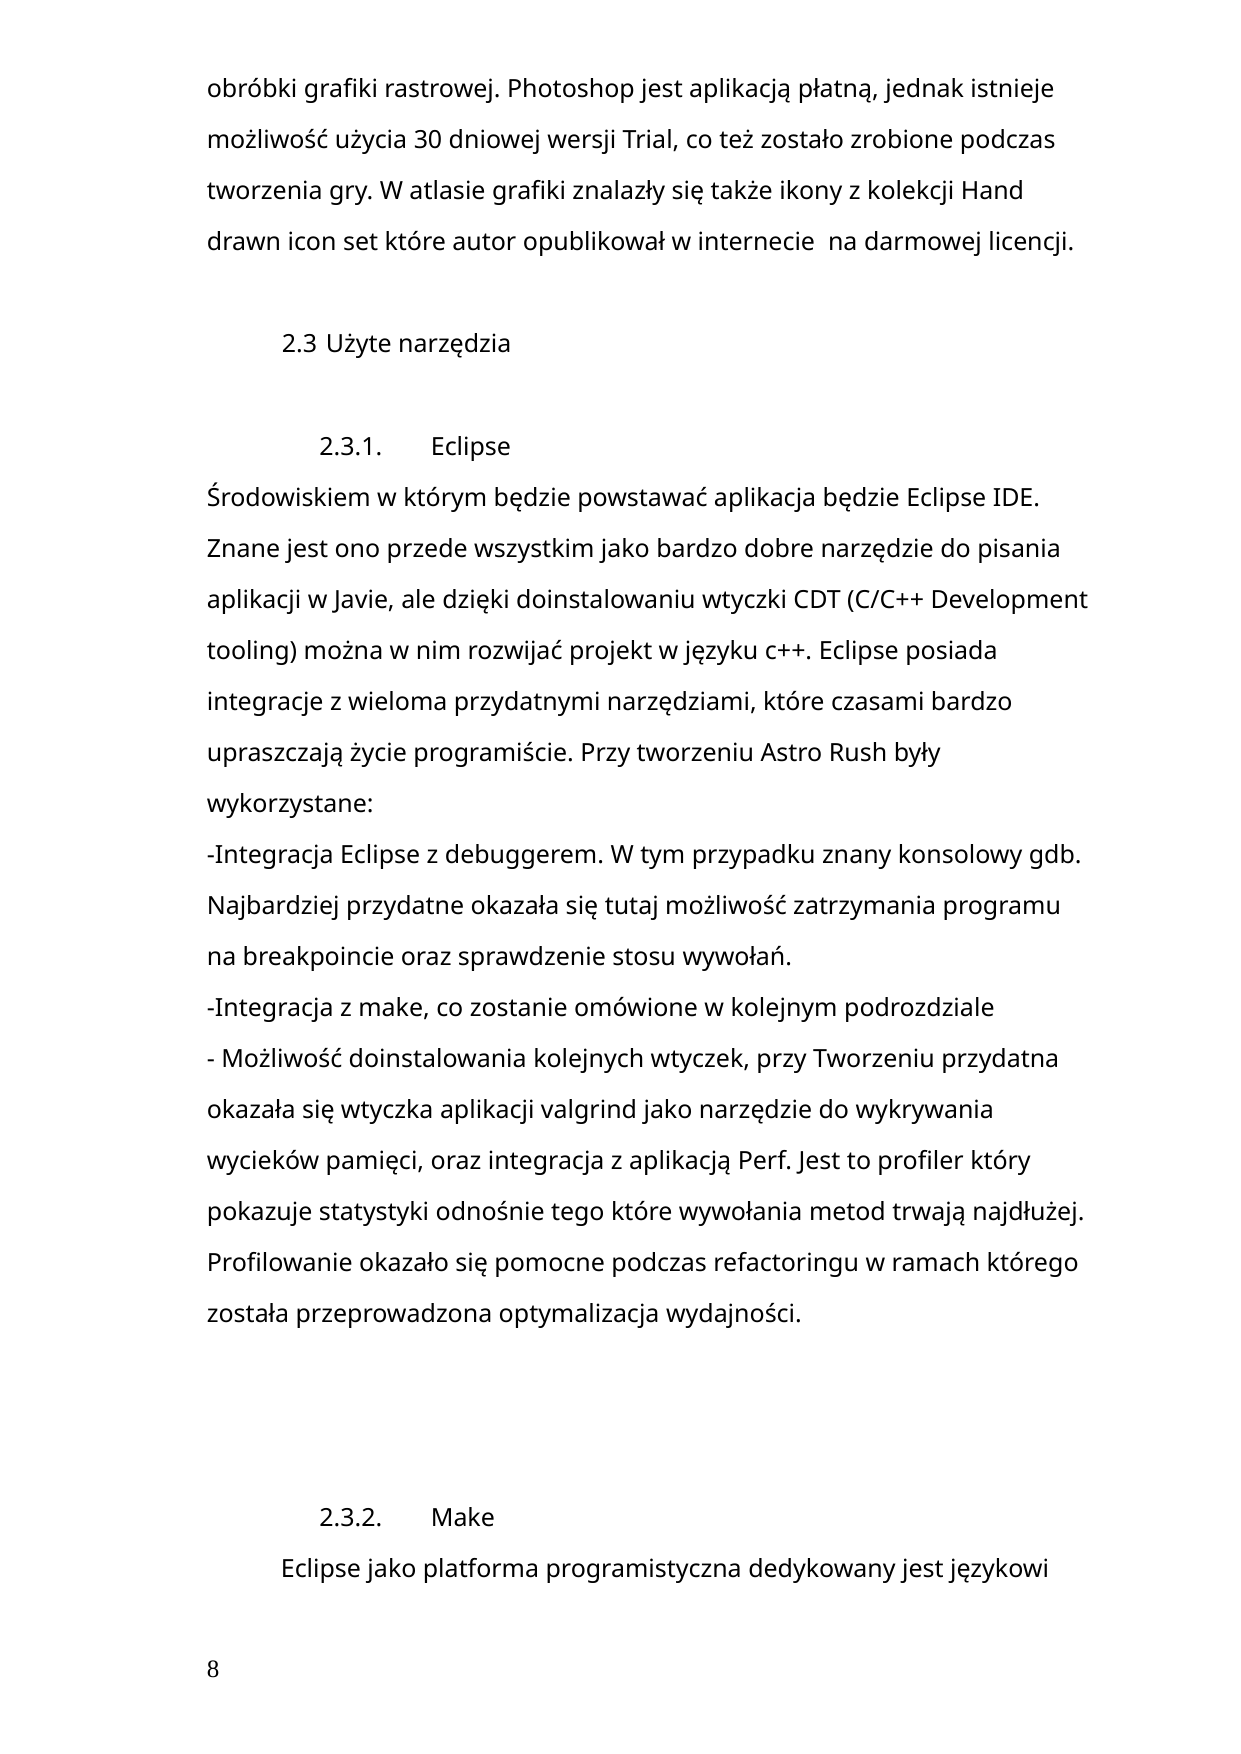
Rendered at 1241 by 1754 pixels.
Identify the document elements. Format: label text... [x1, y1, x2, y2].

text Środowiskiem w którym będzie powstawać aplikacja będzie Eclipse IDE. Znane jest ono przede wszystkim jako bardzo dobre narzędzie do pisania aplikacji w Javie, ale dzięki doinstalowaniu wtyczki CDT (C/C++ Development tooling) można w nim rozwijać projekt w języku c++. Eclipse posiada integracje z wieloma przydatnymi narzędziami, które czasami bardzo upraszczają życie programiście. Przy tworzeniu Astro Rush były wykorzystane: [207, 479, 1093, 819]
text Najbardziej przydatne okazała się tutaj możliwość zatrzymania programu na breakpoincie oraz sprawdzenie stosu wywołań. [207, 887, 1093, 973]
text - Możliwość doinstalowania kolejnych wtyczek, przy Tworzeniu przydatna [207, 1041, 1093, 1075]
text -Integracja Eclipse z debuggerem. W tym przypadku znany konsolowy gdb. [207, 836, 1093, 871]
text -Integracja z make, co zostanie omówione w kolejnym podrozdziale [207, 989, 1093, 1024]
list Użyte narzędzia [282, 326, 1093, 360]
list Eclipse [319, 428, 1093, 462]
list Make [319, 1500, 1093, 1534]
text okazała się wtyczka aplikacji valgrind jako narzędzie do wykrywania wycieków pamięci, oraz integracja z aplikacją Perf. Jest to profiler który pokazuje statystyki odnośnie tego które wywołania metod trwają najdłużej. Profilowanie okazało się pomocne podczas refactoringu w ramach którego została przeprowadzona optymalizacja wydajności. [207, 1092, 1093, 1330]
text obróbki grafiki rastrowej. Photoshop jest aplikacją płatną, jednak istnieje możliwość użycia 30 dniowej wersji Trial, co też zostało zrobione podczas tworzenia gry. W atlasie grafiki znalazły się także ikony z kolekcji Hand drawn icon set które autor opublikował w internecie na darmowej licencji. [207, 71, 1093, 258]
text Eclipse jako platforma programistyczna dedykowany jest językowi [207, 1551, 1093, 1585]
